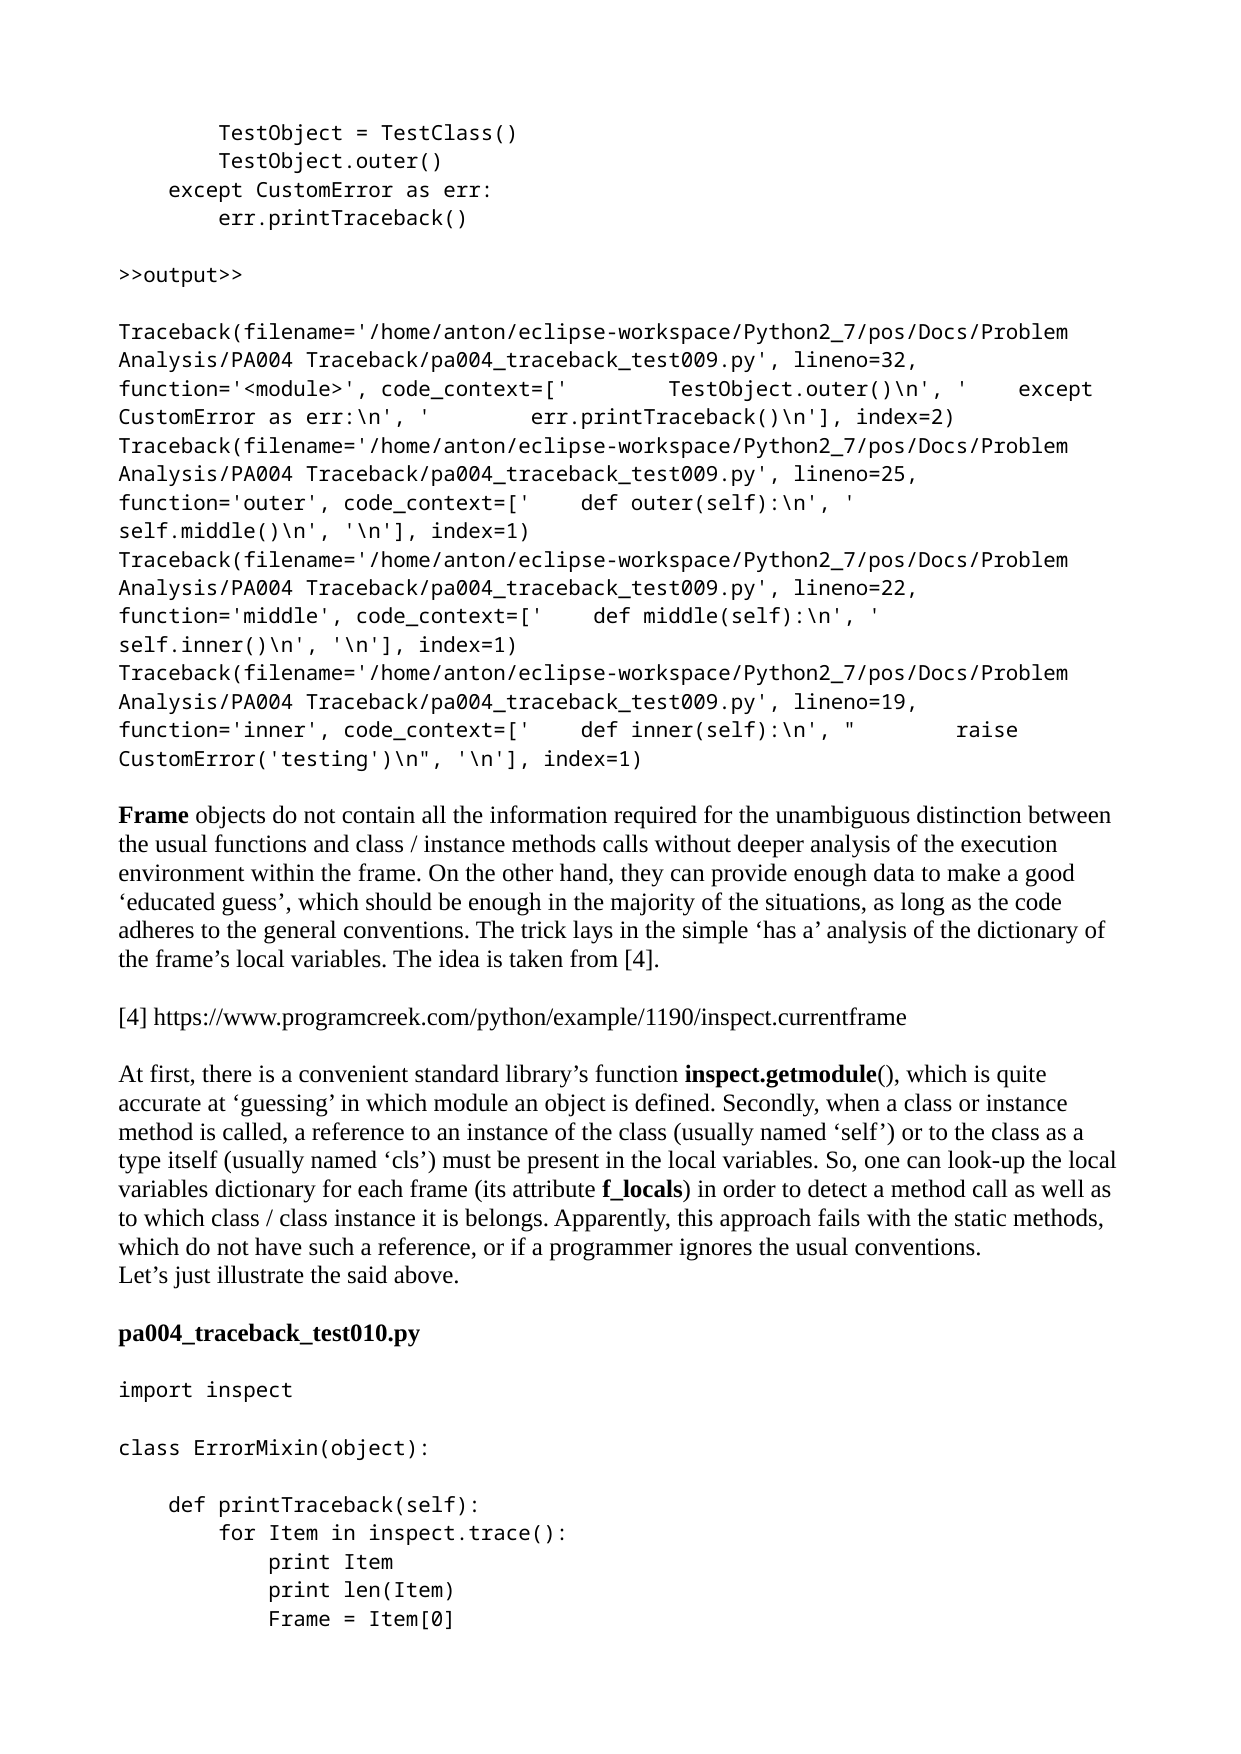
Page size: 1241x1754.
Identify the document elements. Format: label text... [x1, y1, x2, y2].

text for Item in inspect.trace(): [118, 1518, 1122, 1547]
text print Item [118, 1547, 1122, 1575]
text Frame = Item[0] [118, 1604, 1122, 1632]
text >>output>> [118, 260, 1122, 289]
text except CustomError as err: [118, 175, 1122, 203]
text pa004_traceback_test010.py [118, 1318, 1122, 1347]
text At first, there is a convenient standard library’s function inspect.getmodule(), which is quite accurate at ‘guessing’ in which module an object is defined. Secondly, when a class or instance method is called, a reference to an instance of the class (usually named ‘self’) or to the class as a type itself (usually named ‘cls’) must be present in the local variables. So, one can look-up the local variables dictionary for each frame (its attribute f_locals) in order to detect a method call as well as to which class / class instance it is belongs. Apparently, this approach fails with the static methods, which do not have such a reference, or if a programmer ignores the usual conventions. [118, 1059, 1122, 1261]
text Frame objects do not contain all the information required for the unambiguous distinction between the usual functions and class / instance methods calls without deeper analysis of the execution environment within the frame. On the other hand, they can provide enough data to make a good ‘educated guess’, which should be enough in the majority of the situations, as long as the code adheres to the general conventions. The trick lays in the simple ‘has a’ analysis of the dictionary of the frame’s local variables. The idea is taken from [4]. [118, 801, 1122, 973]
text Traceback(filename='/home/anton/eclipse-workspace/Python2_7/pos/Docs/Problem Analysis/PA004 Traceback/pa004_traceback_test009.py', lineno=25, function='outer', code_context=[' def outer(self):\n', ' self.middle()\n', '\n'], index=1) [118, 431, 1122, 545]
text print len(Item) [118, 1575, 1122, 1604]
text Traceback(filename='/home/anton/eclipse-workspace/Python2_7/pos/Docs/Problem Analysis/PA004 Traceback/pa004_traceback_test009.py', lineno=22, function='middle', code_context=[' def middle(self):\n', ' self.inner()\n', '\n'], index=1) [118, 545, 1122, 658]
text [4] https://www.programcreek.com/python/example/1190/inspect.currentframe [118, 1002, 1122, 1031]
text Traceback(filename='/home/anton/eclipse-workspace/Python2_7/pos/Docs/Problem Analysis/PA004 Traceback/pa004_traceback_test009.py', lineno=19, function='inner', code_context=[' def inner(self):\n', " raise CustomError('testing')\n", '\n'], index=1) [118, 658, 1122, 772]
text err.printTraceback() [118, 203, 1122, 232]
text import inspect [118, 1376, 1122, 1404]
text Let’s just illustrate the said above. [118, 1261, 1122, 1289]
text Traceback(filename='/home/anton/eclipse-workspace/Python2_7/pos/Docs/Problem Analysis/PA004 Traceback/pa004_traceback_test009.py', lineno=32, function='<module>', code_context=[' TestObject.outer()\n', ' except CustomError as err:\n', ' err.printTraceback()\n'], index=2) [118, 317, 1122, 431]
text class ErrorMixin(object): [118, 1433, 1122, 1461]
text TestObject.outer() [118, 147, 1122, 175]
text def printTraceback(self): [118, 1490, 1122, 1518]
text TestObject = TestClass() [118, 118, 1122, 147]
